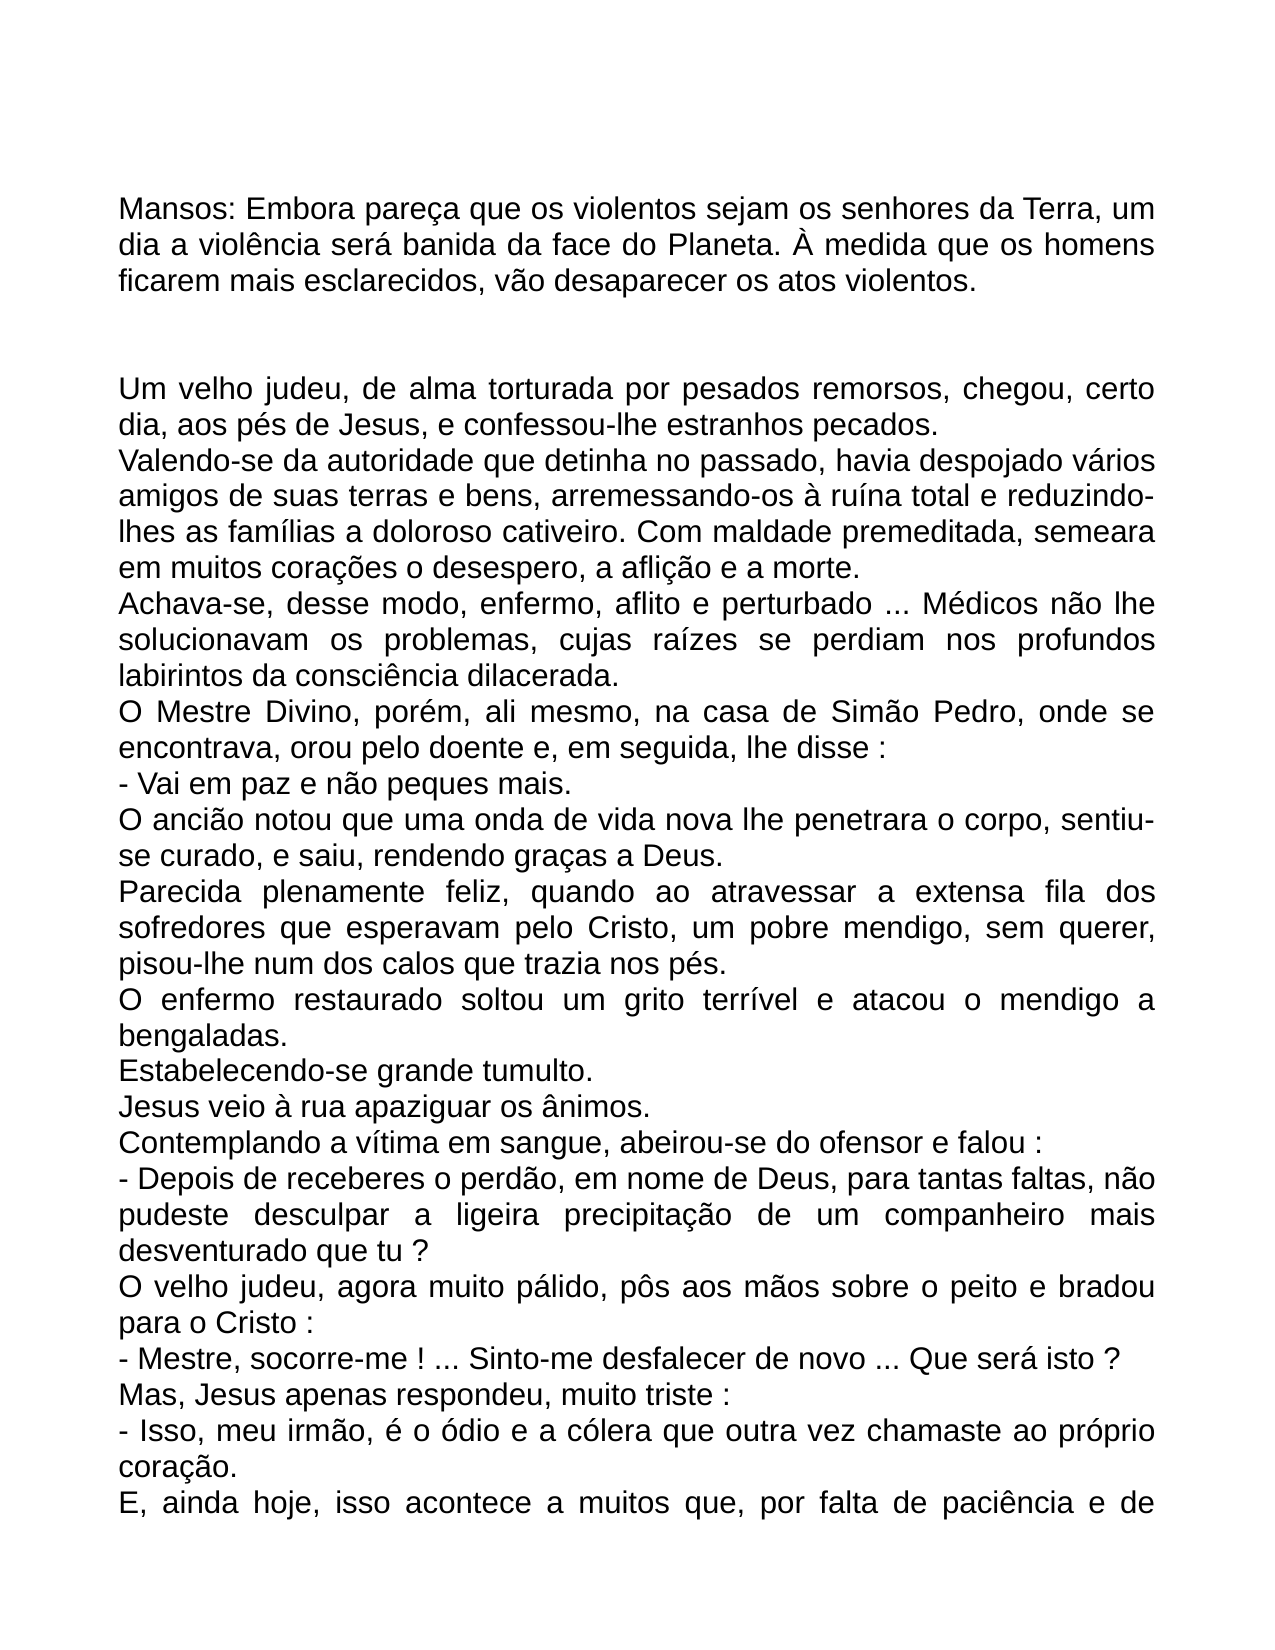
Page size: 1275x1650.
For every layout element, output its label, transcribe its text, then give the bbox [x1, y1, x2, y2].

text Estabelecendo-se grande tumulto. [118, 1052, 1157, 1088]
text O velho judeu, agora muito pálido, pôs aos mãos sobre o peito e bradou para o Cristo : [118, 1268, 1157, 1340]
text O ancião notou que uma onda de vida nova lhe penetrara o corpo, sentiu-se curado, e saiu, rendendo graças a Deus. [118, 801, 1157, 873]
text Valendo-se da autoridade que detinha no passado, havia despojado vários amigos de suas terras e bens, arremessando-os à ruína total e reduzindo-lhes as famílias a doloroso cativeiro. Com maldade premeditada, semeara em muitos corações o desespero, a aflição e a morte. [118, 442, 1157, 585]
text Achava-se, desse modo, enfermo, aflito e perturbado ... Médicos não lhe solucionavam os problemas, cujas raízes se perdiam nos profundos labirintos da consciência dilacerada. [118, 585, 1157, 693]
text - Isso, meu irmão, é o ódio e a cólera que outra vez chamaste ao próprio coração. [118, 1412, 1157, 1484]
text O Mestre Divino, porém, ali mesmo, na casa de Simão Pedro, onde se encontrava, orou pelo doente e, em seguida, lhe disse : [118, 693, 1157, 765]
text Contemplando a vítima em sangue, abeirou-se do ofensor e falou : [118, 1124, 1157, 1160]
text Um velho judeu, de alma torturada por pesados remorsos, chegou, certo dia, aos pés de Jesus, e confessou-lhe estranhos pecados. [118, 370, 1157, 442]
text Mansos: Embora pareça que os violentos sejam os senhores da Terra, um dia a violência será banida da face do Planeta. À medida que os homens ficarem mais esclarecidos, vão desaparecer os atos violentos. [118, 190, 1157, 298]
text Mas, Jesus apenas respondeu, muito triste : [118, 1376, 1157, 1412]
text E, ainda hoje, isso acontece a muitos que, por falta de paciência e de [118, 1484, 1157, 1520]
text - Mestre, socorre-me ! ... Sinto-me desfalecer de novo ... Que será isto ? [118, 1340, 1157, 1376]
text Parecida plenamente feliz, quando ao atravessar a extensa fila dos sofredores que esperavam pelo Cristo, um pobre mendigo, sem querer, pisou-lhe num dos calos que trazia nos pés. [118, 873, 1157, 981]
text - Vai em paz e não peques mais. [118, 765, 1157, 801]
text O enfermo restaurado soltou um grito terrível e atacou o mendigo a bengaladas. [118, 981, 1157, 1052]
text - Depois de receberes o perdão, em nome de Deus, para tantas faltas, não pudeste desculpar a ligeira precipitação de um companheiro mais desventurado que tu ? [118, 1160, 1157, 1268]
text Jesus veio à rua apaziguar os ânimos. [118, 1088, 1157, 1124]
